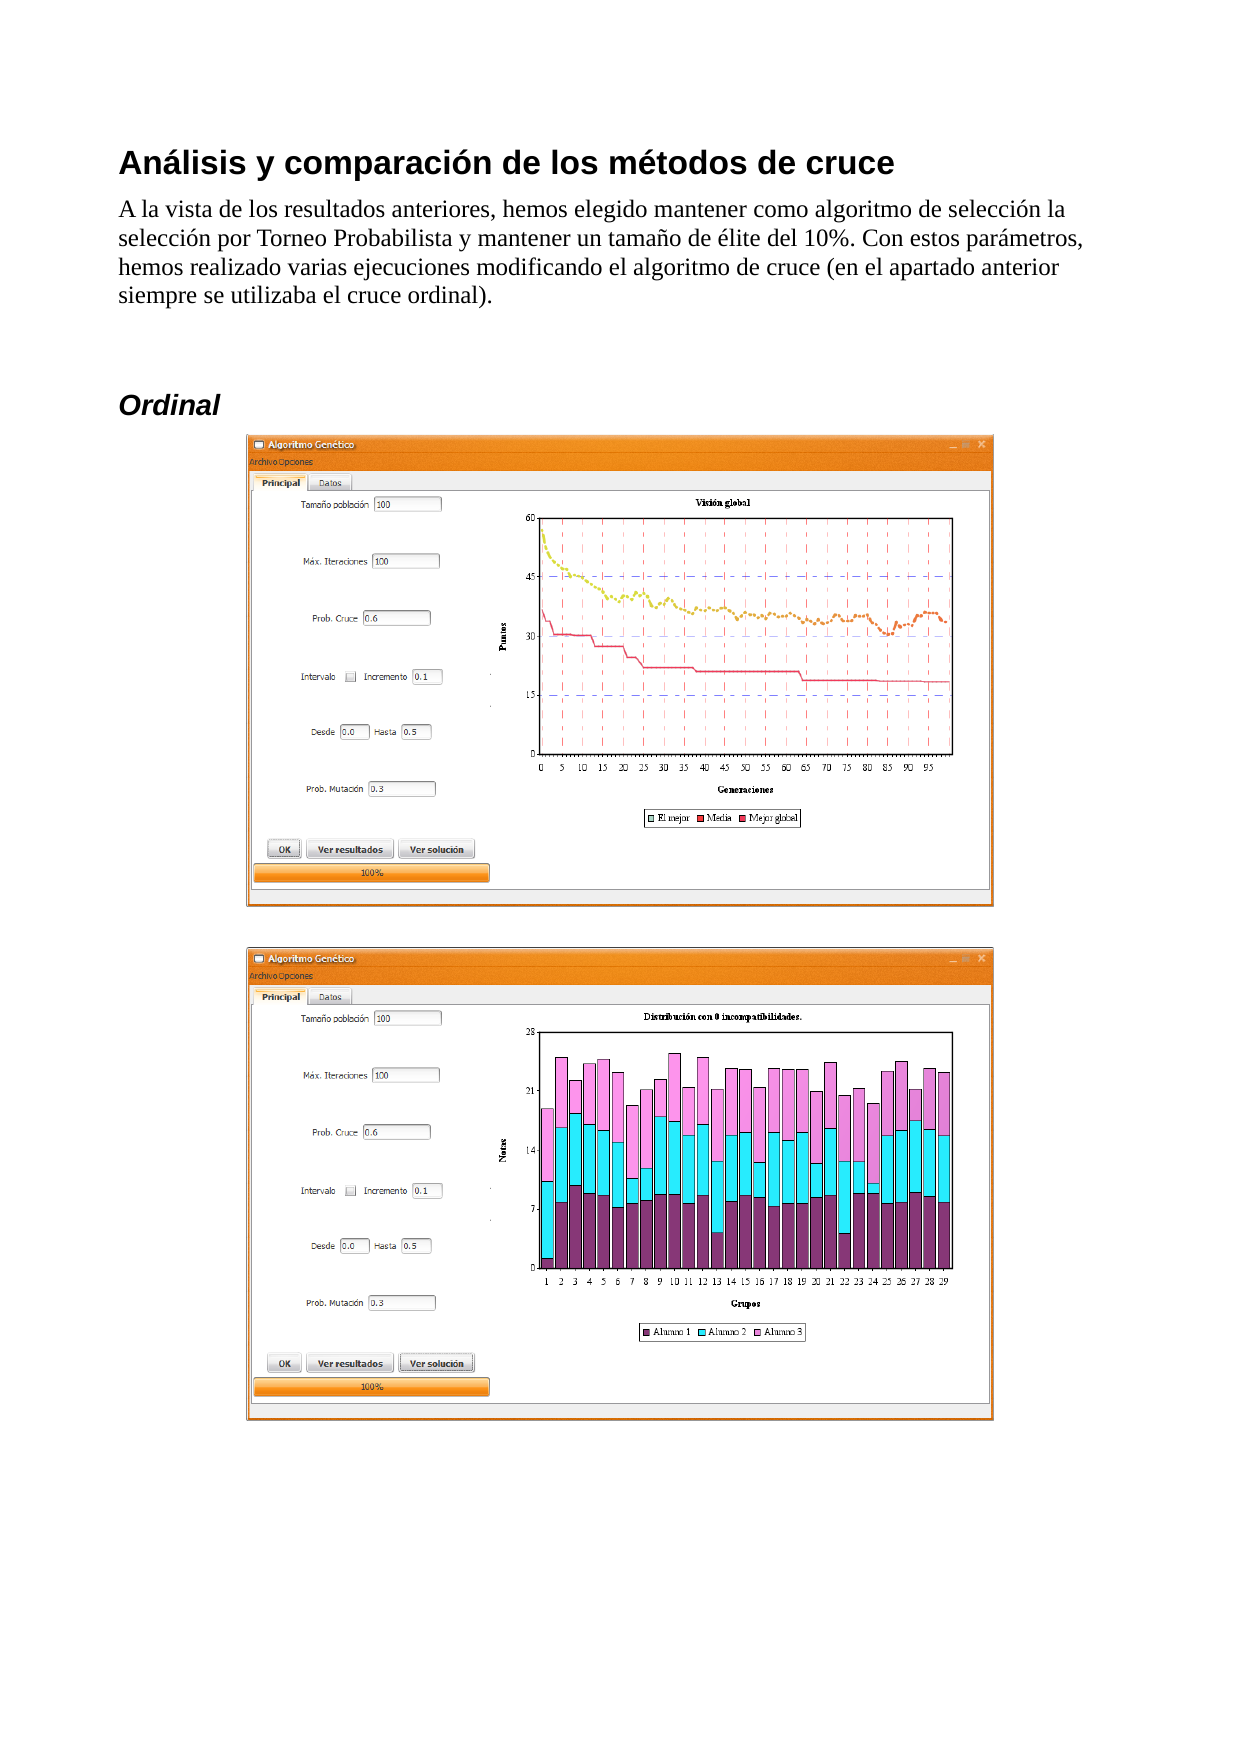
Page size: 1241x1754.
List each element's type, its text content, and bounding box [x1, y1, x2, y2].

subtitle Ordinal [118, 388, 1122, 422]
subtitle Análisis y comparación de los métodos de cruce [118, 143, 1122, 182]
text A la vista de los resultados anteriores, hemos elegido mantener como algoritmo de selección la selección por Torneo Probabilista y mantener un tamaño de élite del 10%. Con estos parámetros, hemos realizado varias ejecuciones modificando el algoritmo de cruce (en el apartado anterior siempre se utilizaba el cruce ordinal). [118, 194, 1122, 309]
picture [246, 434, 994, 907]
picture [246, 947, 994, 1421]
